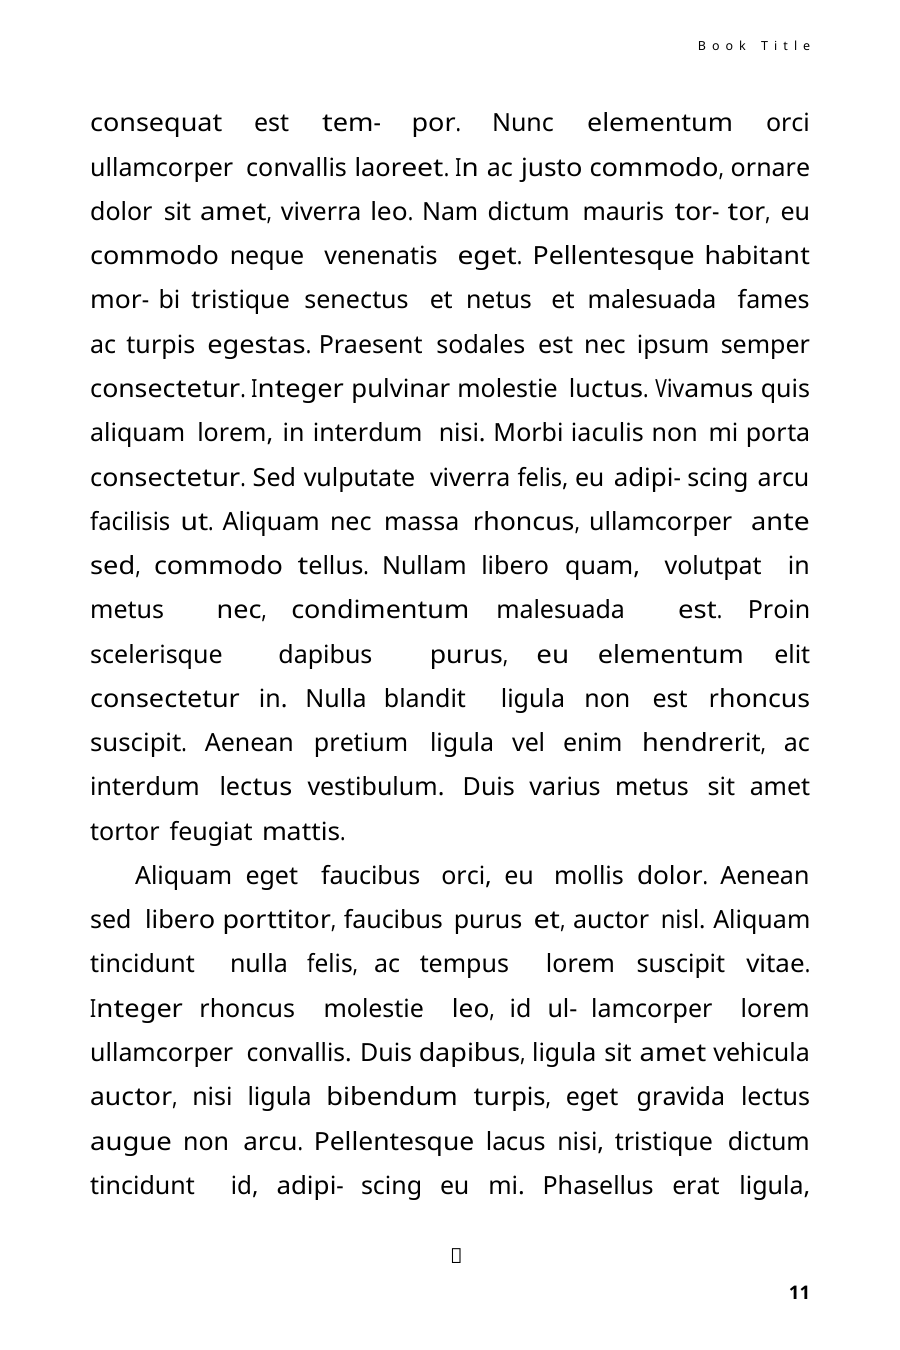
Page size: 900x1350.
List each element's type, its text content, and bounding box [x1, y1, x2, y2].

text Aliquam eget faucibus orci, eu mollis dolor. Aenean sed libero porttitor, faucibus purus et, auctor nisl. Aliquam tincidunt nulla felis, ac tempus lorem suscipit vitae. Integer rhoncus molestie leo, id ul- lamcorper lorem ullamcorper convallis. Duis dapibus, ligula sit amet vehicula auctor, nisi ligula bibendum turpis, eget gravida lectus augue non arcu. Pellentesque lacus nisi, tristique dictum tincidunt id, adipi- scing eu mi. Phasellus erat ligula, [90, 858, 810, 1202]
text consequat est tem- por. Nunc elementum orci ullamcorper convallis laoreet. In ac justo commodo, ornare dolor sit amet, viverra leo. Nam dictum mauris tor- tor, eu commodo neque venenatis eget. Pellentesque habitant mor- bi tristique senectus et netus et malesuada fames ac turpis egestas. Praesent sodales est nec ipsum semper consectetur. Integer pulvinar molestie luctus. Vivamus quis aliquam lorem, in interdum nisi. Morbi iaculis non mi porta consectetur. Sed vulputate viverra felis, eu adipi- scing arcu facilisis ut. Aliquam nec massa rhoncus, ullamcorper ante sed, commodo tellus. Nullam libero quam, volutpat in metus nec, condimentum malesuada est. Proin scelerisque dapibus purus, eu elementum elit consectetur in. Nulla blandit ligula non est rhoncus suscipit. Aenean pretium ligula vel enim hendrerit, ac interdum lectus vestibulum. Duis varius metus sit amet tortor feugiat mattis. [90, 105, 810, 847]
